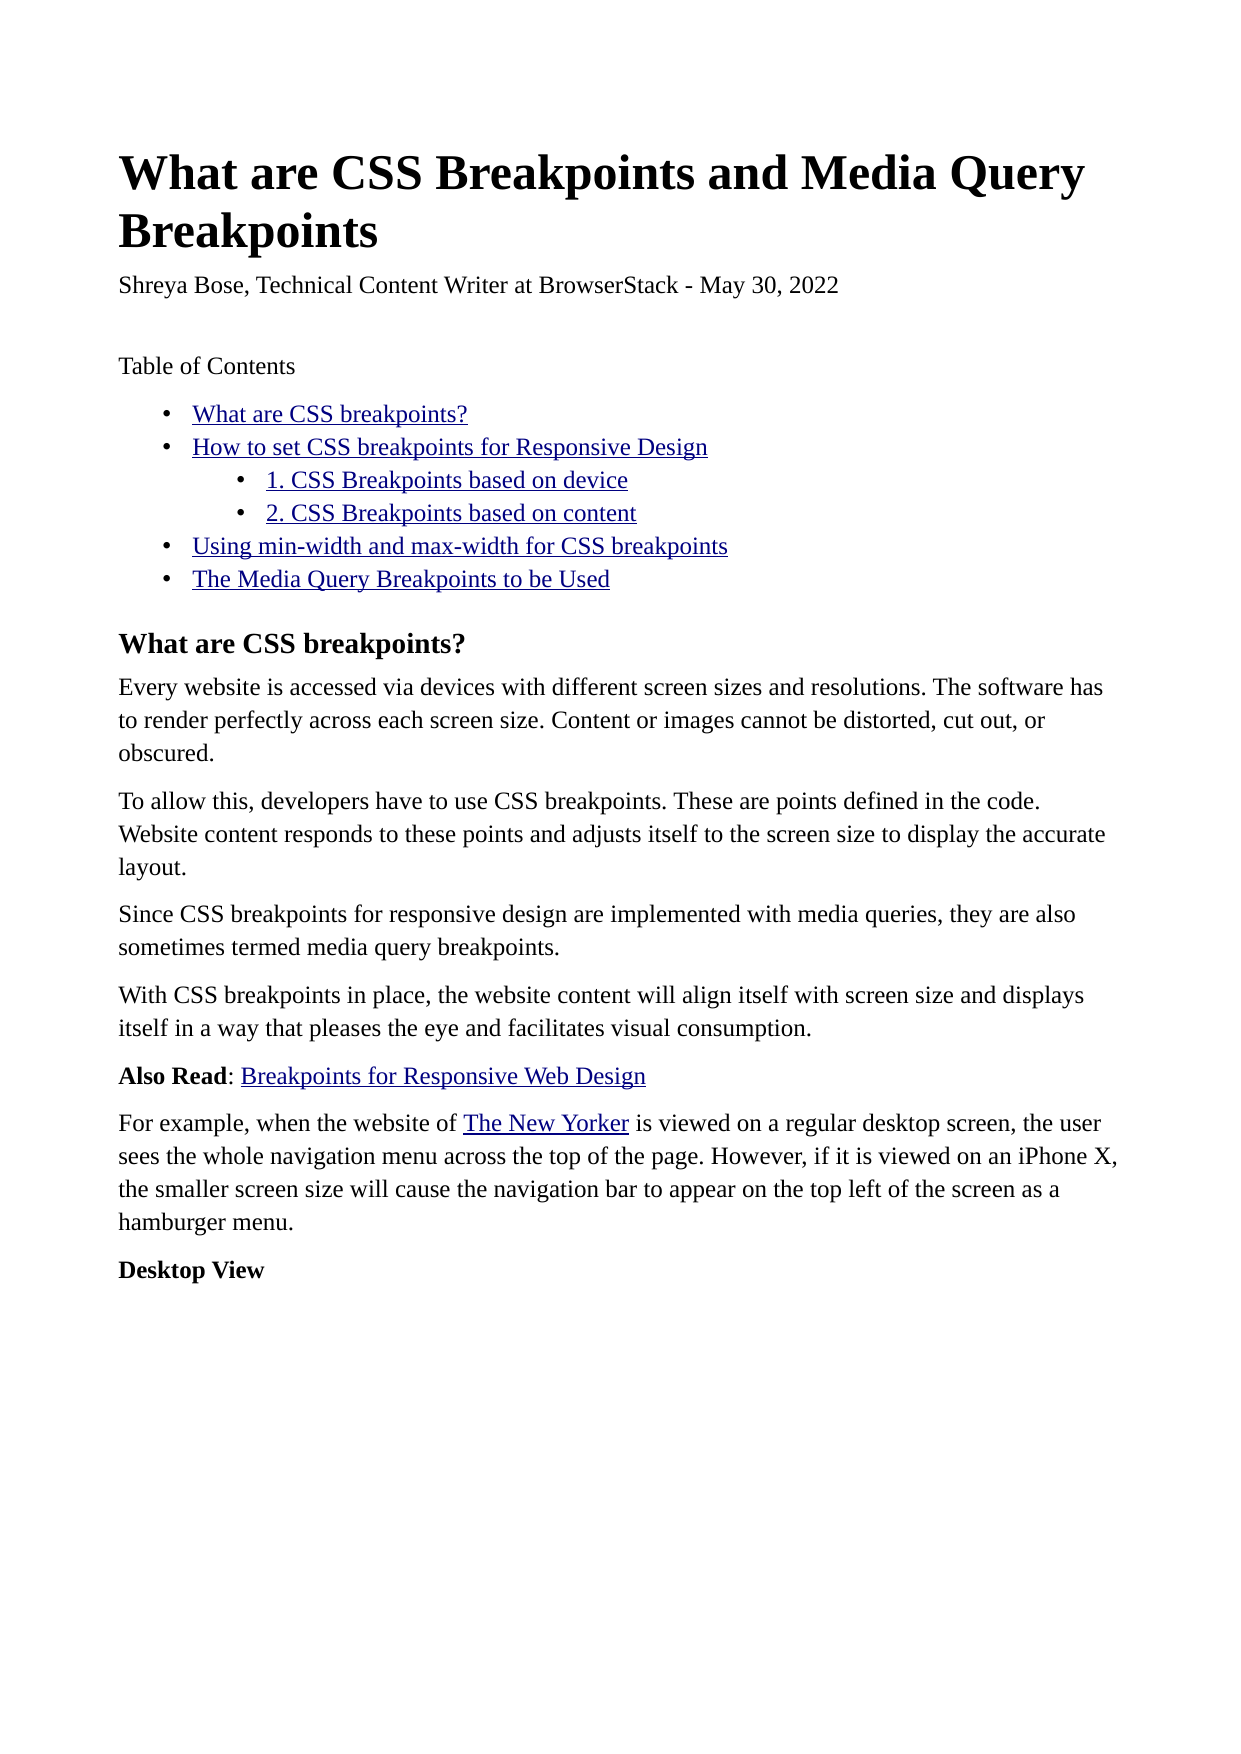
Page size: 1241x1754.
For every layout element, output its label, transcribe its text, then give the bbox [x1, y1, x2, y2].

list 1. CSS Breakpoints based on device [236, 465, 1122, 494]
text Desktop View [118, 1255, 1122, 1284]
list 2. CSS Breakpoints based on content [236, 498, 1122, 527]
text Since CSS breakpoints for responsive design are implemented with media queries, they are also sometimes termed media query breakpoints. [118, 899, 1122, 961]
text To allow this, developers have to use CSS breakpoints. These are points defined in the code. Website content responds to these points and adjusts itself to the screen size to display the accurate layout. [118, 786, 1122, 881]
text With CSS breakpoints in place, the website content will align itself with screen size and displays itself in a way that pleases the eye and facilitates visual consumption. [118, 980, 1122, 1042]
list Using min-width and max-width for CSS breakpoints [162, 531, 1122, 560]
subtitle What are CSS Breakpoints and Media Query Breakpoints [118, 143, 1122, 258]
text Every website is accessed via devices with different screen sizes and resolutions. The software has to render perfectly across each screen size. Content or images cannot be distorted, cut out, or obscured. [118, 672, 1122, 767]
list What are CSS breakpoints? [162, 399, 1122, 428]
subtitle What are CSS breakpoints? [118, 626, 1122, 660]
text For example, when the website of The New Yorker is viewed on a regular desktop screen, the user sees the whole navigation menu across the top of the page. However, if it is viewed on an iPhone X, the smaller screen size will cause the navigation bar to appear on the top left of the screen as a hamburger menu. [118, 1108, 1122, 1236]
text Also Read: Breakpoints for Responsive Web Design [118, 1061, 1122, 1089]
list The Media Query Breakpoints to be Used [162, 564, 1122, 593]
text Shreya Bose, Technical Content Writer at BrowserStack - May 30, 2022 [118, 271, 1122, 299]
list How to set CSS breakpoints for Responsive Design [162, 432, 1122, 461]
text Table of Contents [118, 351, 1122, 380]
